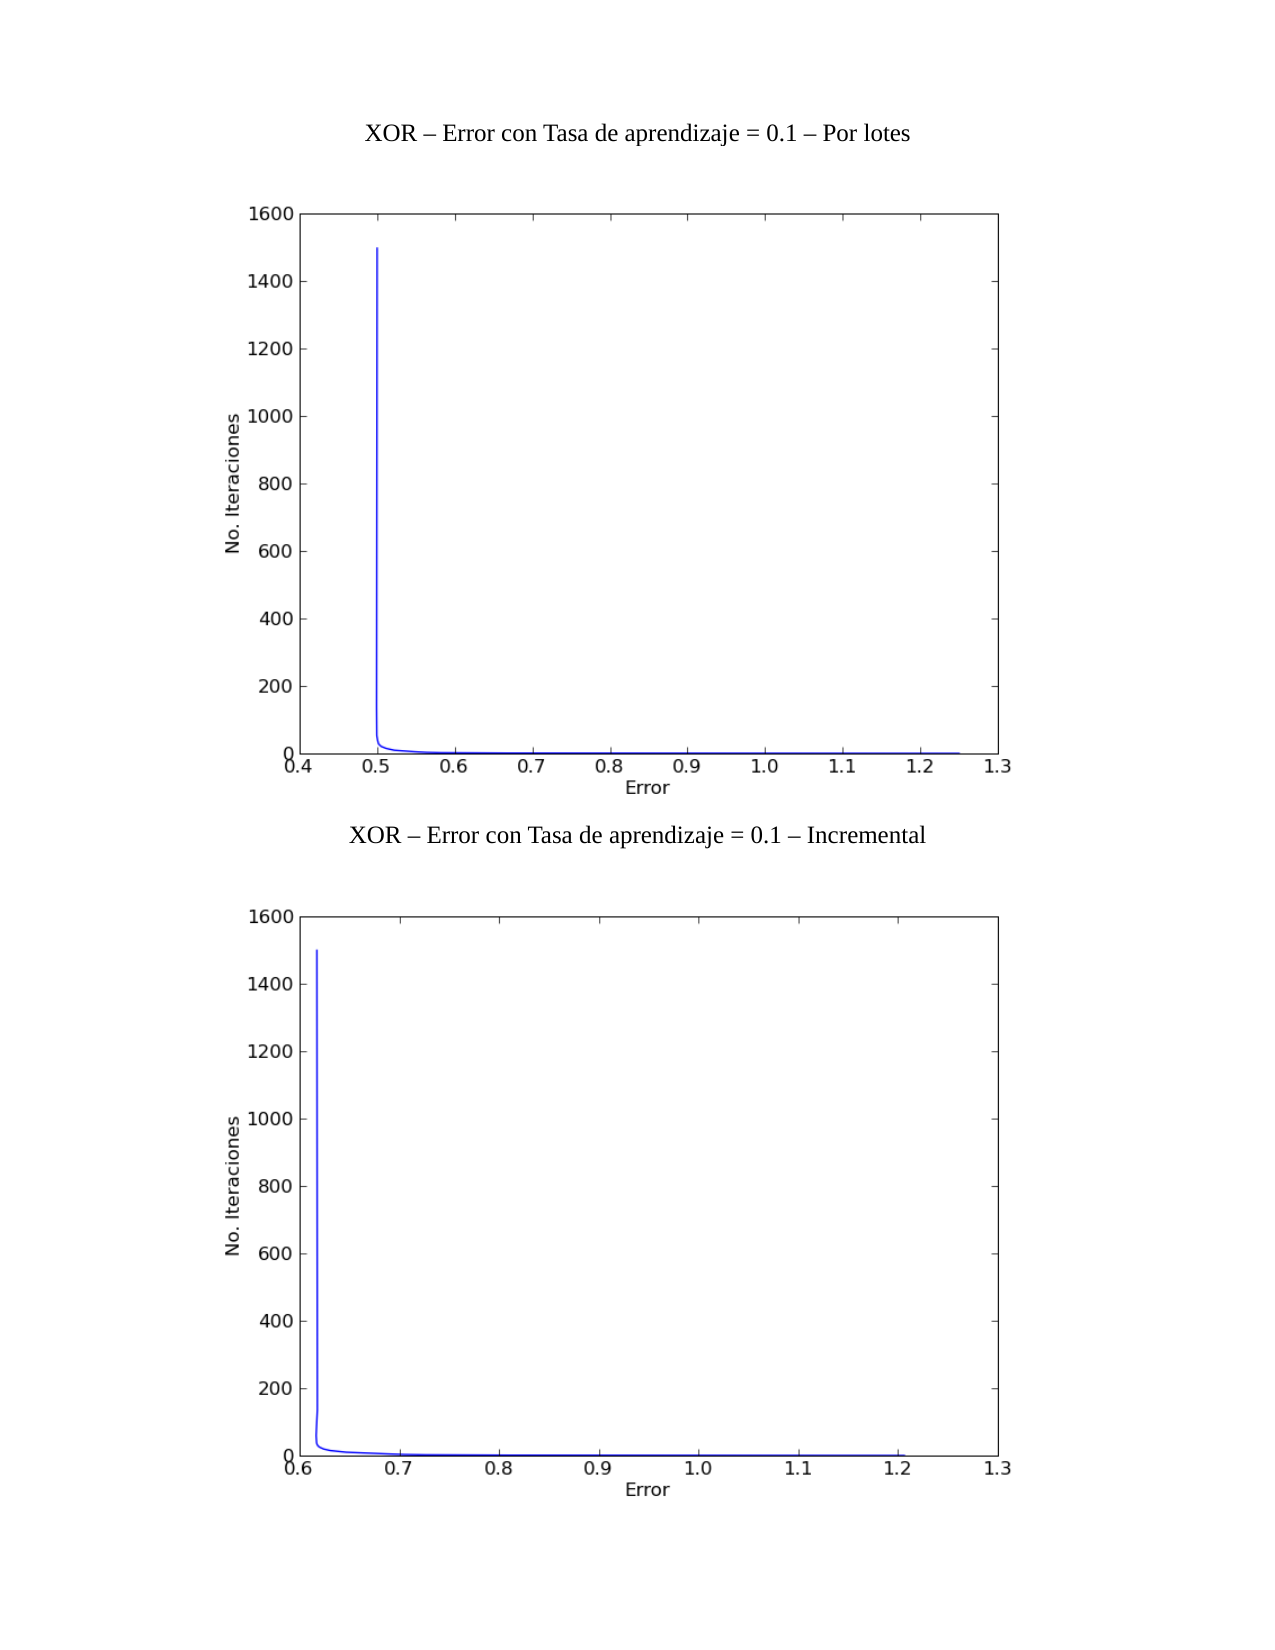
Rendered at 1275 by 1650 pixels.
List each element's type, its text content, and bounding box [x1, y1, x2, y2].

text XOR – Error con Tasa de aprendizaje = 0.1 – Incremental [118, 147, 1157, 849]
text XOR – Error con Tasa de aprendizaje = 0.1 – Por lotes [118, 118, 1157, 147]
picture [187, 849, 1088, 1523]
picture [187, 146, 1088, 821]
